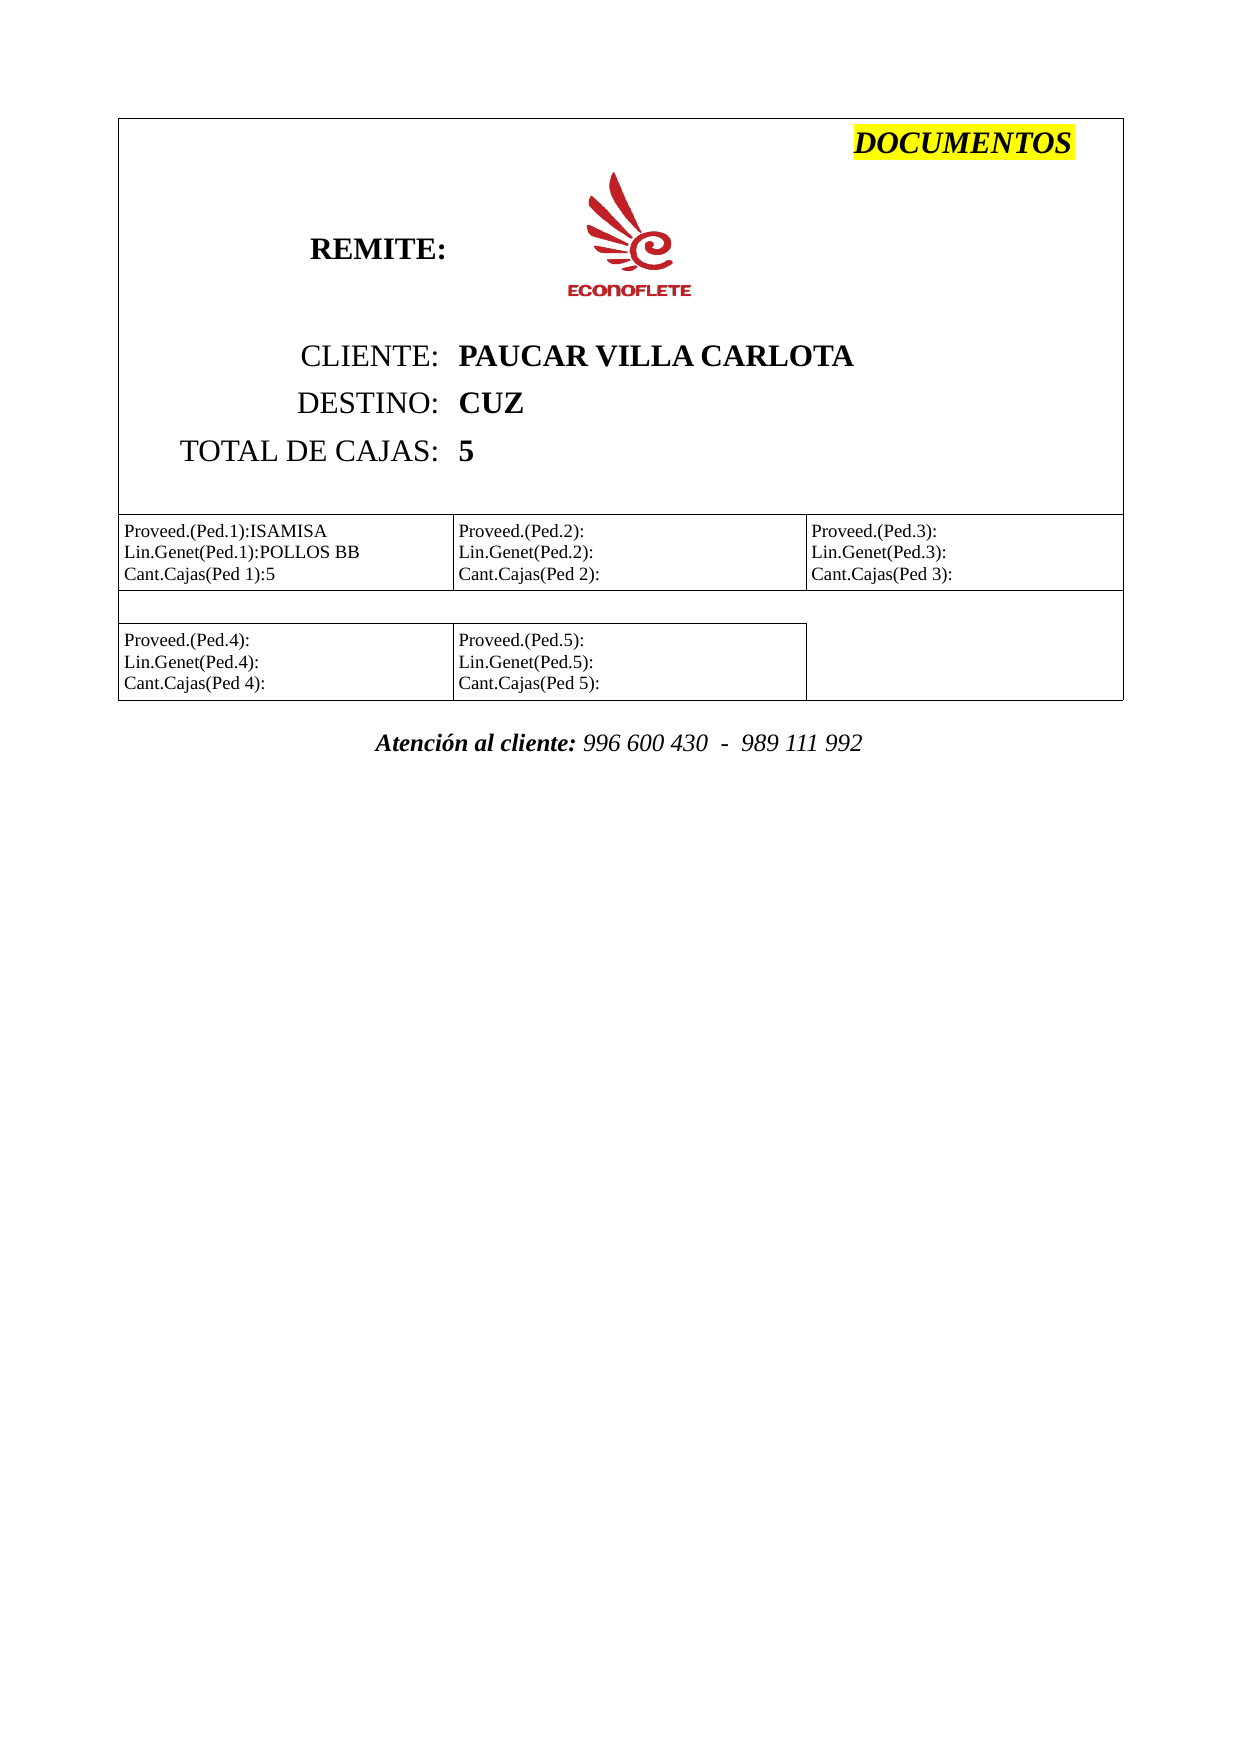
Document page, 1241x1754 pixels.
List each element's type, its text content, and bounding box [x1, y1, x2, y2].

table_cell [119, 591, 453, 623]
table_cell Proveed.(Ped.4): Lin.Genet(Ped.4): Cant.Cajas(Ped 4): [119, 624, 453, 699]
table_cell Proveed.(Ped.2): Lin.Genet(Ped.2): Cant.Cajas(Ped 2): [454, 515, 806, 590]
table_cell TOTAL DE CAJAS: [119, 426, 453, 474]
table_header [453, 119, 806, 166]
table_cell Proveed.(Ped.1):ISAMISA Lin.Genet(Ped.1):POLLOS BB Cant.Cajas(Ped 1):5 [119, 515, 453, 590]
table_cell 5 [453, 426, 1123, 474]
table_cell [453, 166, 806, 332]
table_cell [806, 474, 1123, 514]
table_cell Proveed.(Ped.3): Lin.Genet(Ped.3): Cant.Cajas(Ped 3): [807, 515, 1123, 590]
table_header [119, 119, 453, 166]
table_cell [806, 379, 1123, 426]
table_cell [807, 623, 1123, 699]
table_cell REMITE: [119, 166, 453, 332]
table_cell [806, 166, 1123, 332]
table_cell Proveed.(Ped.5): Lin.Genet(Ped.5): Cant.Cajas(Ped 5): [454, 624, 806, 699]
table_cell PAUCAR VILLA CARLOTA [453, 332, 1123, 379]
table_cell CLIENTE: [119, 332, 453, 379]
table_cell [806, 591, 1123, 623]
table_cell DESTINO: [119, 379, 453, 426]
table_header DOCUMENTOS [806, 119, 1123, 166]
table_cell CUZ [453, 379, 806, 426]
picture [552, 171, 707, 297]
table_cell [119, 474, 453, 514]
text Atención al cliente: 996 600 430 - 989 111 992 [118, 728, 1122, 757]
table_cell [453, 474, 806, 514]
table_cell [453, 591, 806, 623]
